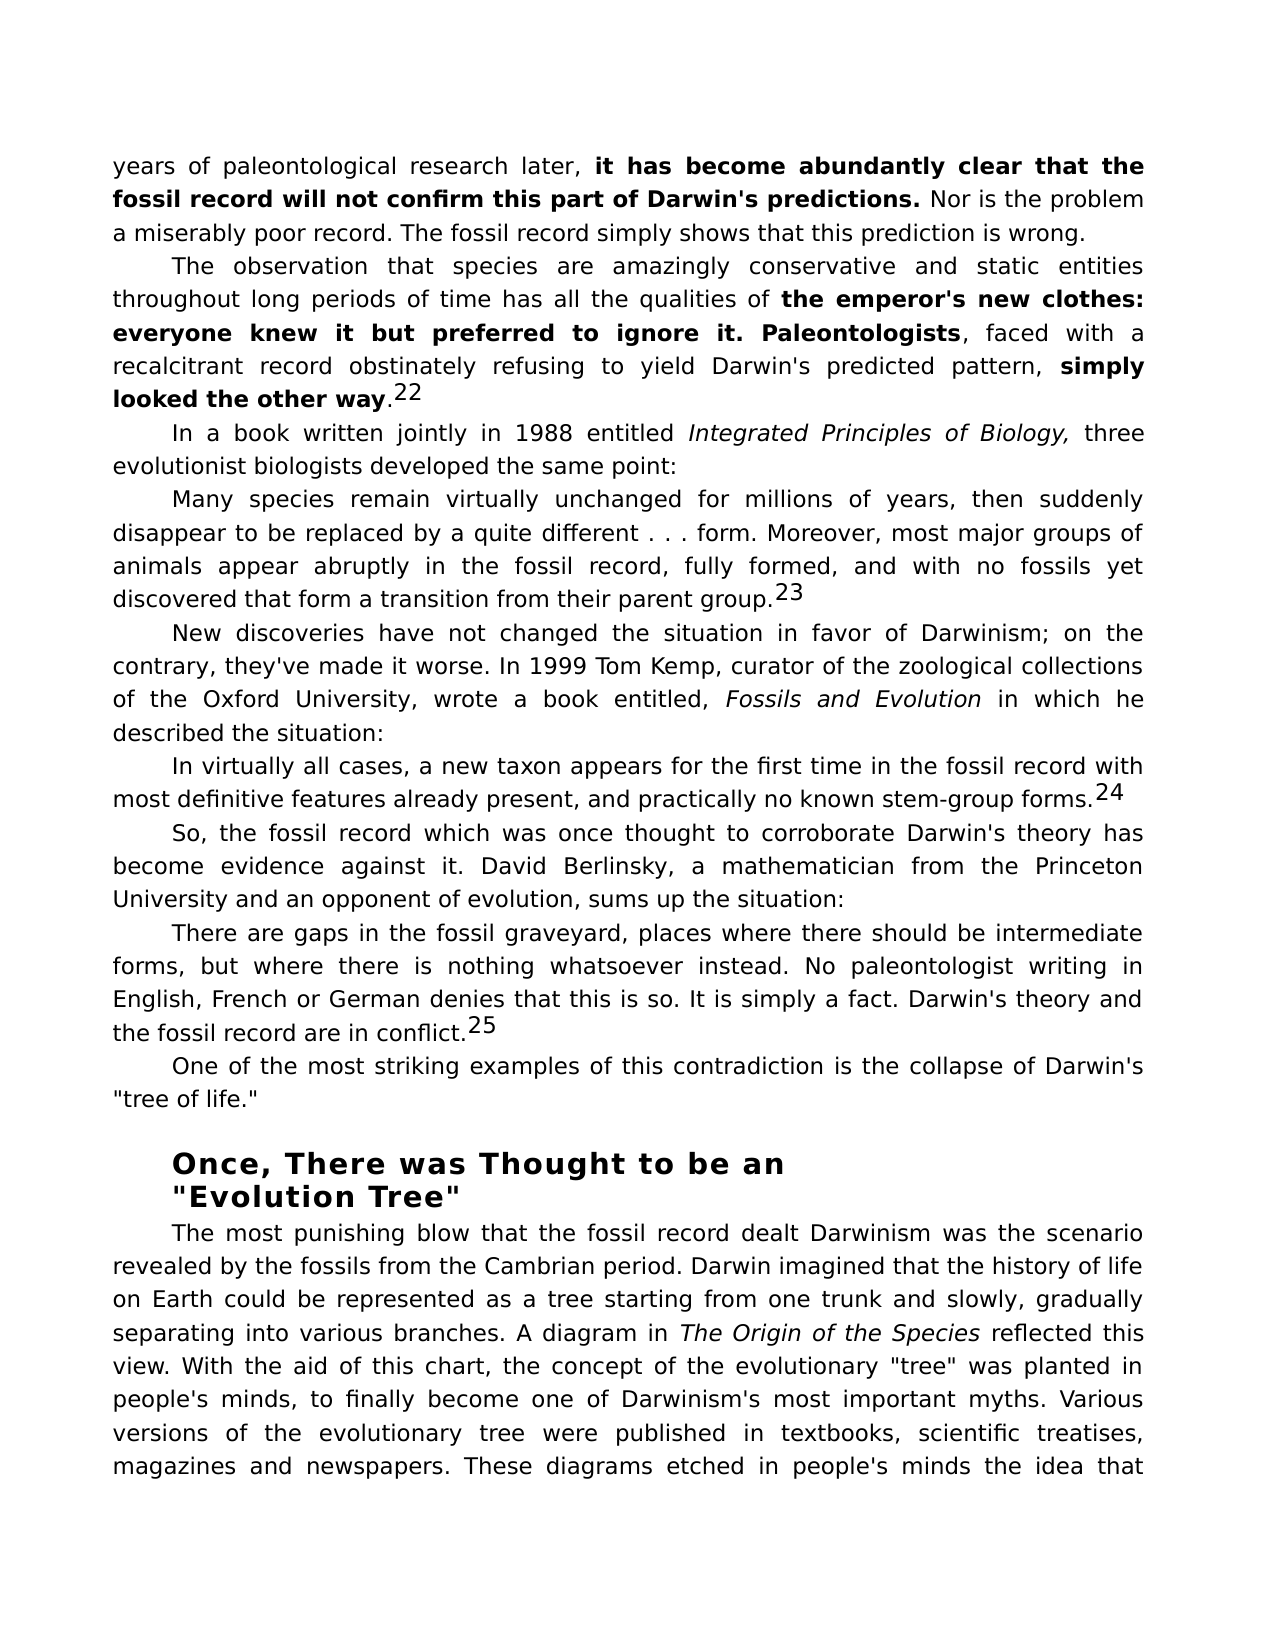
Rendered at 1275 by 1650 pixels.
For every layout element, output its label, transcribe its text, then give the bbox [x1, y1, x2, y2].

text So, the fossil record which was once thought to corroborate Darwin's theory has become evidence against it. David Berlinsky, a mathematician from the Princeton University and an opponent of evolution, sums up the situation: [112, 814, 1145, 914]
text Many species remain virtually unchanged for millions of years, then suddenly disappear to be replaced by a quite different . . . form. Moreover, most major groups of animals appear abruptly in the fossil record, fully formed, and with no fossils yet discovered that form a transition from their parent group.23 [112, 481, 1145, 614]
text "Evolution Tree" [112, 1181, 1145, 1214]
text Once, There was Thought to be an [112, 1148, 1145, 1181]
text years of paleontological research later, it has become abundantly clear that the fossil record will not confirm this part of Darwin's predictions. Nor is the problem a miserably poor record. The fossil record simply shows that this prediction is wrong. [112, 148, 1145, 248]
text There are gaps in the fossil graveyard, places where there should be intermediate forms, but where there is nothing whatsoever instead. No paleontologist writing in English, French or German denies that this is so. It is simply a fact. Darwin's theory and the fossil record are in conflict.25 [112, 914, 1145, 1048]
text In a book written jointly in 1988 entitled Integrated Principles of Biology, three evolutionist biologists developed the same point: [112, 414, 1145, 481]
text One of the most striking examples of this contradiction is the collapse of Darwin's "tree of life." [112, 1048, 1145, 1114]
text New discoveries have not changed the situation in favor of Darwinism; on the contrary, they've made it worse. In 1999 Tom Kemp, curator of the zoological collections of the Oxford University, wrote a book entitled, Fossils and Evolution in which he described the situation: [112, 614, 1145, 748]
text In virtually all cases, a new taxon appears for the first time in the fossil record with most definitive features already present, and practically no known stem-group forms.24 [112, 748, 1145, 814]
text The observation that species are amazingly conservative and static entities throughout long periods of time has all the qualities of the emperor's new clothes: everyone knew it but preferred to ignore it. Paleontologists, faced with a recalcitrant record obstinately refusing to yield Darwin's predicted pattern, simply looked the other way.22 [112, 248, 1145, 414]
text The most punishing blow that the fossil record dealt Darwinism was the scenario revealed by the fossils from the Cambrian period. Darwin imagined that the history of life on Earth could be represented as a tree starting from one trunk and slowly, gradually separating into various branches. A diagram in The Origin of the Species reflected this view. With the aid of this chart, the concept of the evolutionary "tree" was planted in people's minds, to finally become one of Darwinism's most important myths. Various versions of the evolutionary tree were published in textbooks, scientific treatises, magazines and newspapers. These diagrams etched in people's minds the idea that [112, 1214, 1145, 1481]
